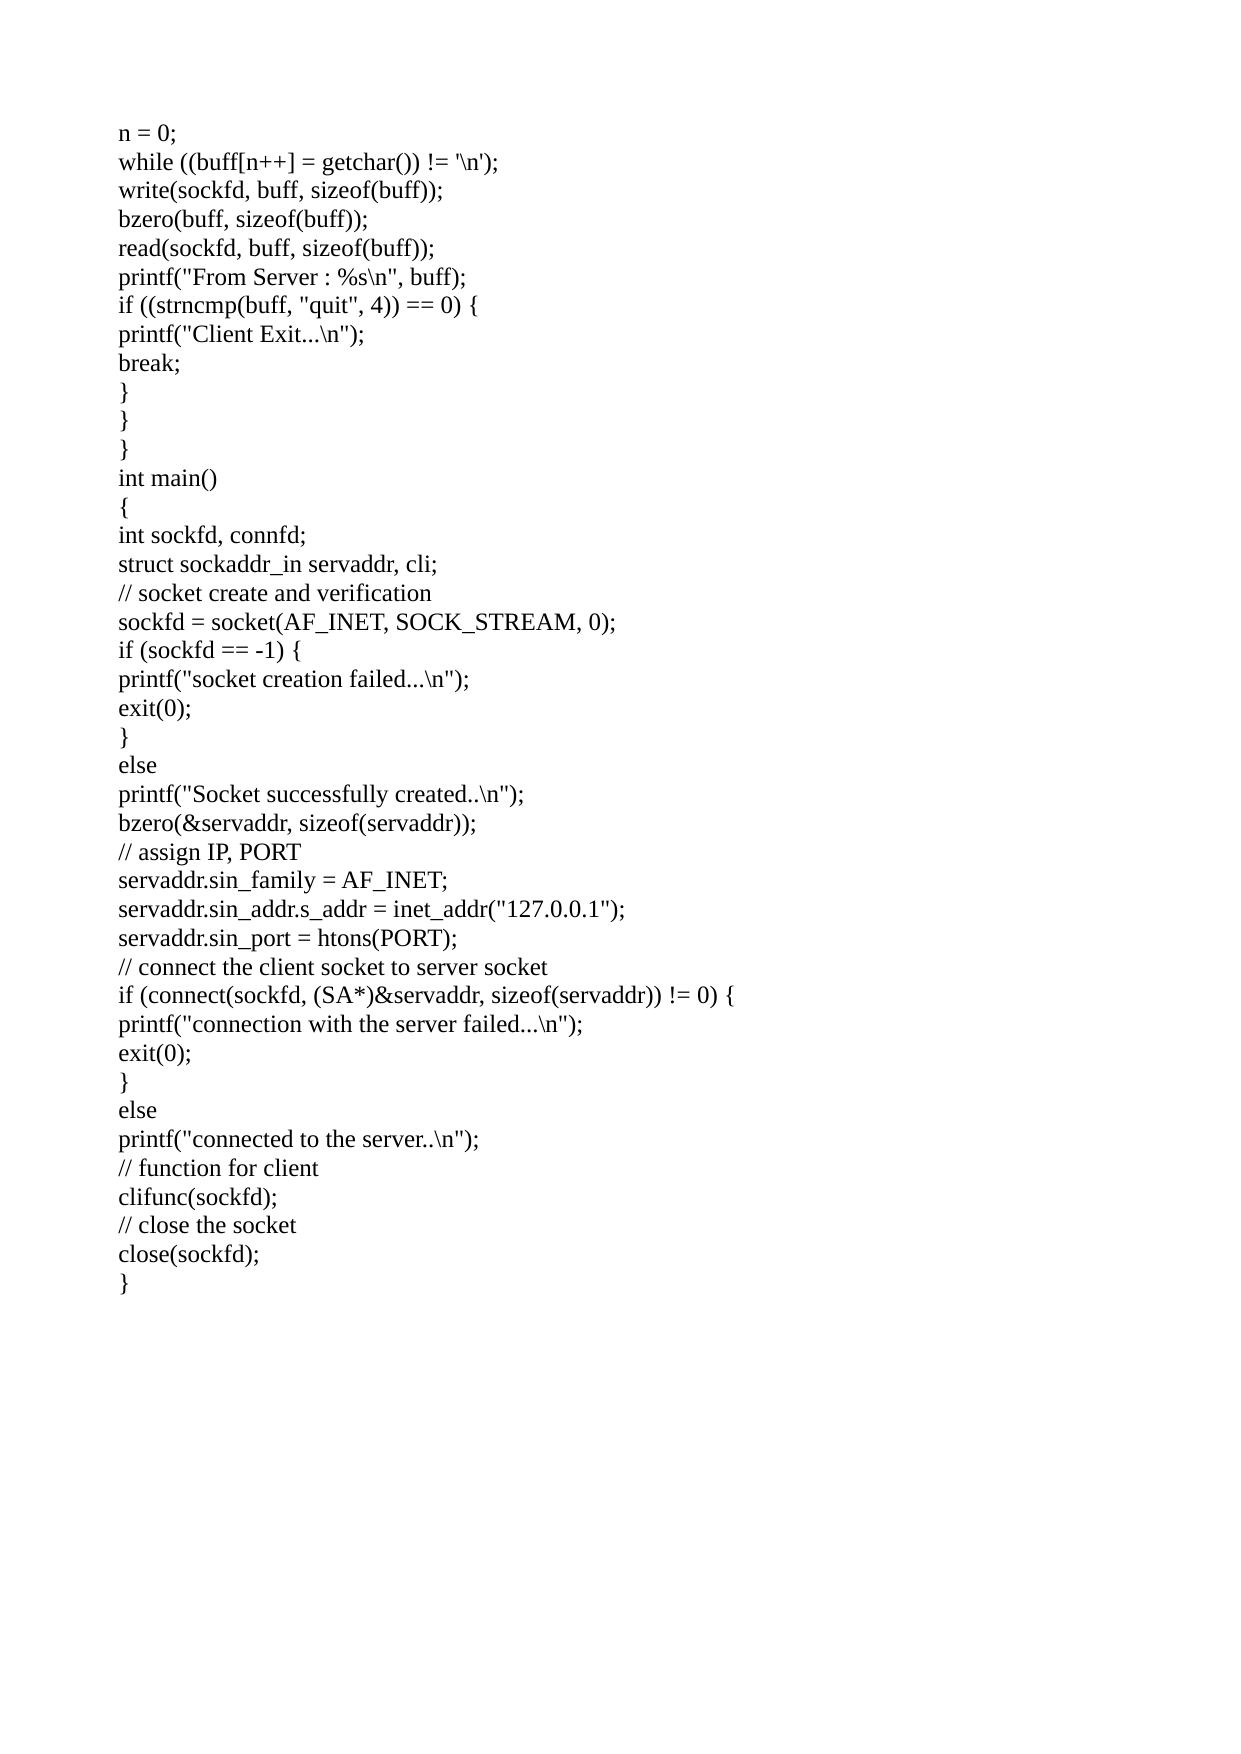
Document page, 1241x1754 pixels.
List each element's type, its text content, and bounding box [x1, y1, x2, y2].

text servaddr.sin_family = AF_INET; [118, 866, 1122, 894]
text break; [118, 348, 1122, 377]
text printf("connection with the server failed...\n"); [118, 1009, 1122, 1038]
text printf("connected to the server..\n"); [118, 1124, 1122, 1153]
text // close the socket [118, 1211, 1122, 1239]
text if (sockfd == -1) { [118, 636, 1122, 664]
text if (connect(sockfd, (SA*)&servaddr, sizeof(servaddr)) != 0) { [118, 981, 1122, 1009]
text } [118, 434, 1122, 463]
text // socket create and verification [118, 578, 1122, 607]
text servaddr.sin_port = htons(PORT); [118, 923, 1122, 952]
text servaddr.sin_addr.s_addr = inet_addr("127.0.0.1"); [118, 894, 1122, 923]
text else [118, 1096, 1122, 1124]
text int main() [118, 463, 1122, 492]
text // connect the client socket to server socket [118, 952, 1122, 981]
text else [118, 751, 1122, 779]
text exit(0); [118, 693, 1122, 722]
text printf("Client Exit...\n"); [118, 319, 1122, 348]
text while ((buff[n++] = getchar()) != '\n'); [118, 147, 1122, 176]
text printf("socket creation failed...\n"); [118, 664, 1122, 693]
text n = 0; [118, 118, 1122, 147]
text } [118, 722, 1122, 751]
text } [118, 377, 1122, 406]
text bzero(&servaddr, sizeof(servaddr)); [118, 808, 1122, 837]
text struct sockaddr_in servaddr, cli; [118, 549, 1122, 578]
text } [118, 406, 1122, 434]
text bzero(buff, sizeof(buff)); [118, 204, 1122, 233]
text write(sockfd, buff, sizeof(buff)); [118, 176, 1122, 204]
text // function for client [118, 1153, 1122, 1182]
text printf("Socket successfully created..\n"); [118, 779, 1122, 808]
text exit(0); [118, 1038, 1122, 1067]
text // assign IP, PORT [118, 837, 1122, 866]
text { [118, 492, 1122, 521]
text close(sockfd); [118, 1239, 1122, 1268]
text clifunc(sockfd); [118, 1182, 1122, 1211]
text if ((strncmp(buff, "quit", 4)) == 0) { [118, 291, 1122, 319]
text printf("From Server : %s\n", buff); [118, 262, 1122, 291]
text int sockfd, connfd; [118, 521, 1122, 549]
text sockfd = socket(AF_INET, SOCK_STREAM, 0); [118, 607, 1122, 636]
text } [118, 1067, 1122, 1096]
text } [118, 1268, 1122, 1297]
text read(sockfd, buff, sizeof(buff)); [118, 233, 1122, 262]
